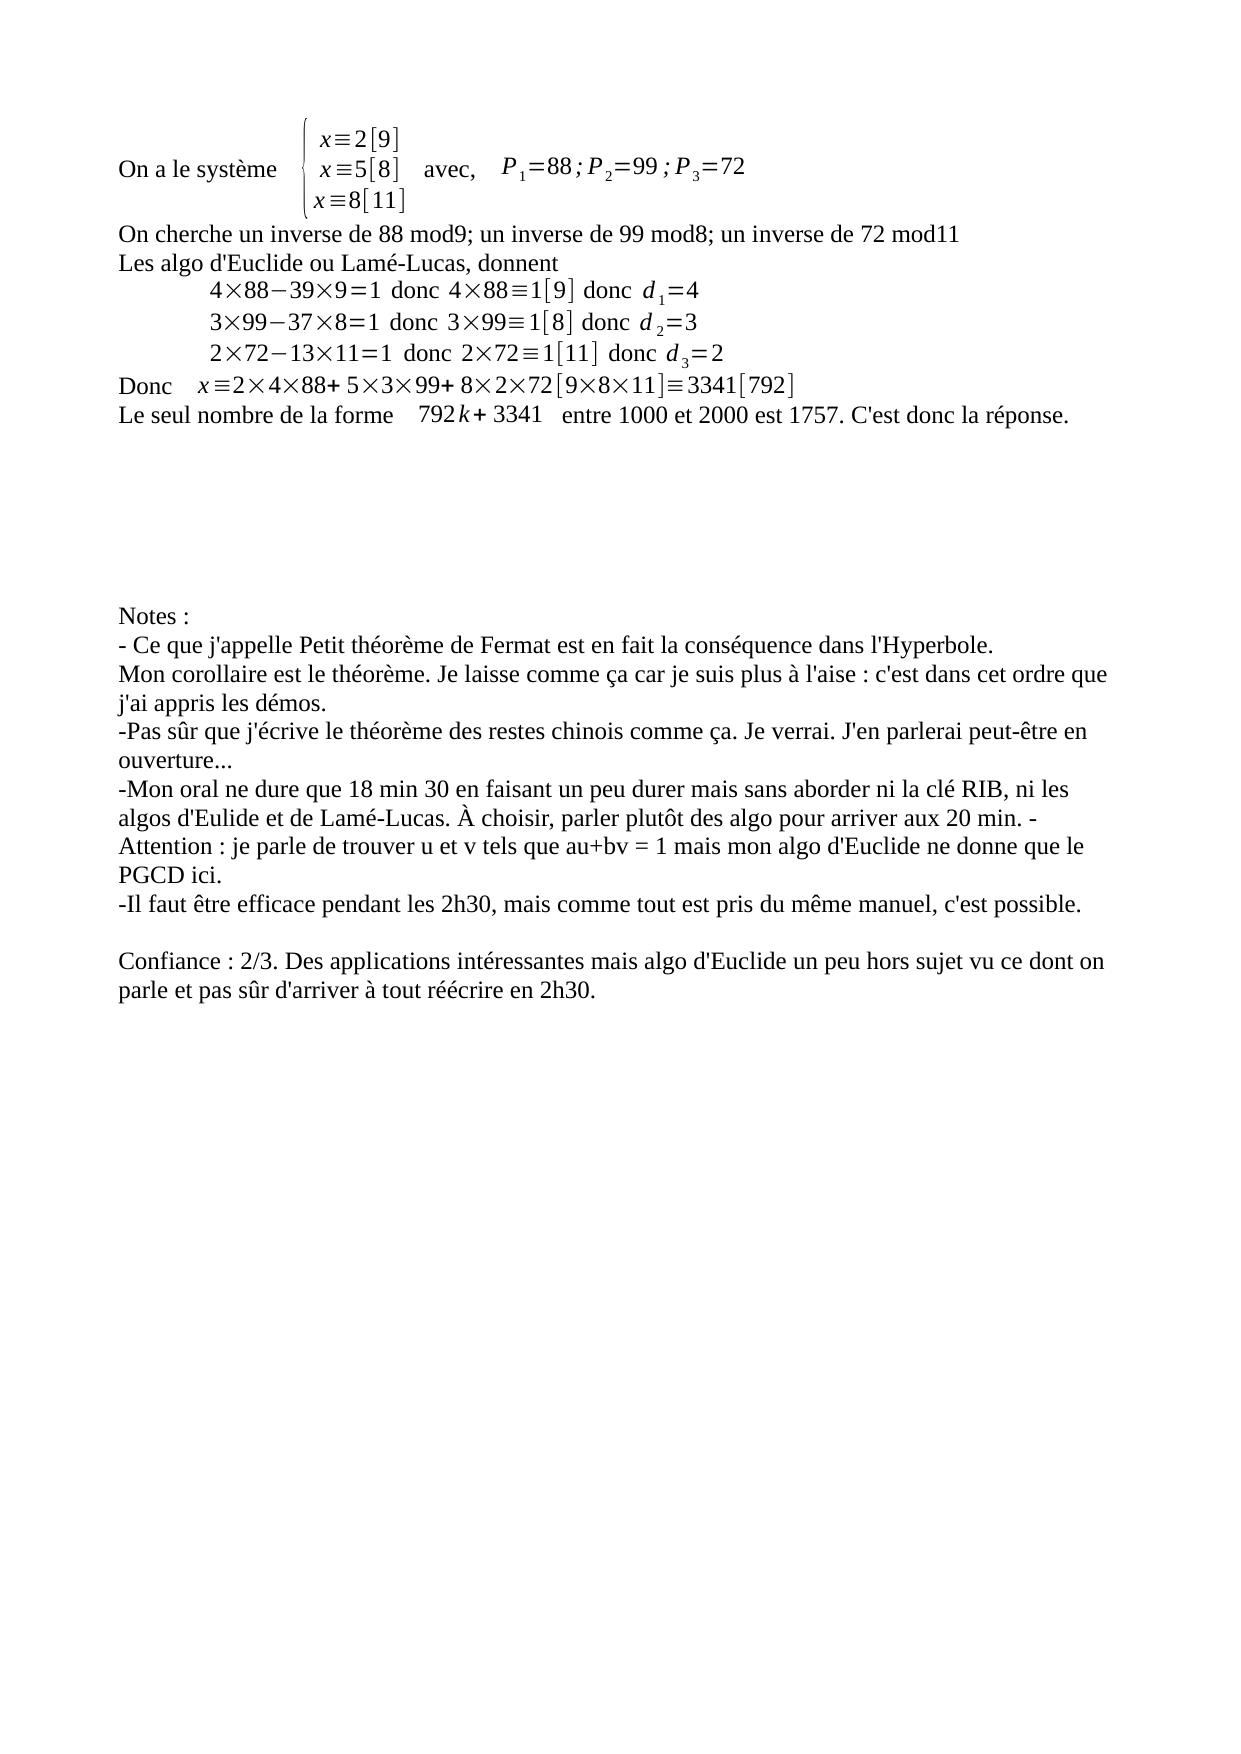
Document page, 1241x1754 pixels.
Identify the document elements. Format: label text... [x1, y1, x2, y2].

text Notes : [118, 601, 1122, 630]
text -Pas sûr que j'écrive le théorème des restes chinois comme ça. Je verrai. J'en parlerai peut-être en ouverture... [118, 716, 1122, 774]
text On cherche un inverse de 88 mod9; un inverse de 99 mod8; un inverse de 72 mod11 [118, 219, 1122, 248]
text -Mon oral ne dure que 18 min 30 en faisant un peu durer mais sans aborder ni la clé RIB, ni les algos d'Eulide et de Lamé-Lucas. À choisir, parler plutôt des algo pour arriver aux 20 min. -Attention : je parle de trouver u et v tels que au+bv = 1 mais mon algo d'Euclide ne donne que le PGCD ici. [118, 774, 1122, 889]
text -Il faut être efficace pendant les 2h30, mais comme tout est pris du même manuel, c'est possible. [118, 889, 1122, 918]
text Donc [118, 371, 1122, 400]
text On a le système avec, [118, 118, 1122, 219]
text - Ce que j'appelle Petit théorème de Fermat est en fait la conséquence dans l'Hyperbole. [118, 630, 1122, 659]
text Le seul nombre de la forme entre 1000 et 2000 est 1757. C'est donc la réponse. [118, 400, 1122, 429]
text Confiance : 2/3. Des applications intéressantes mais algo d'Euclide un peu hors sujet vu ce dont on parle et pas sûr d'arriver à tout réécrire en 2h30. [118, 946, 1122, 1004]
text Les algo d'Euclide ou Lamé-Lucas, donnent [118, 248, 1122, 277]
text Mon corollaire est le théorème. Je laisse comme ça car je suis plus à l'aise : c'est dans cet ordre que j'ai appris les démos. [118, 659, 1122, 716]
